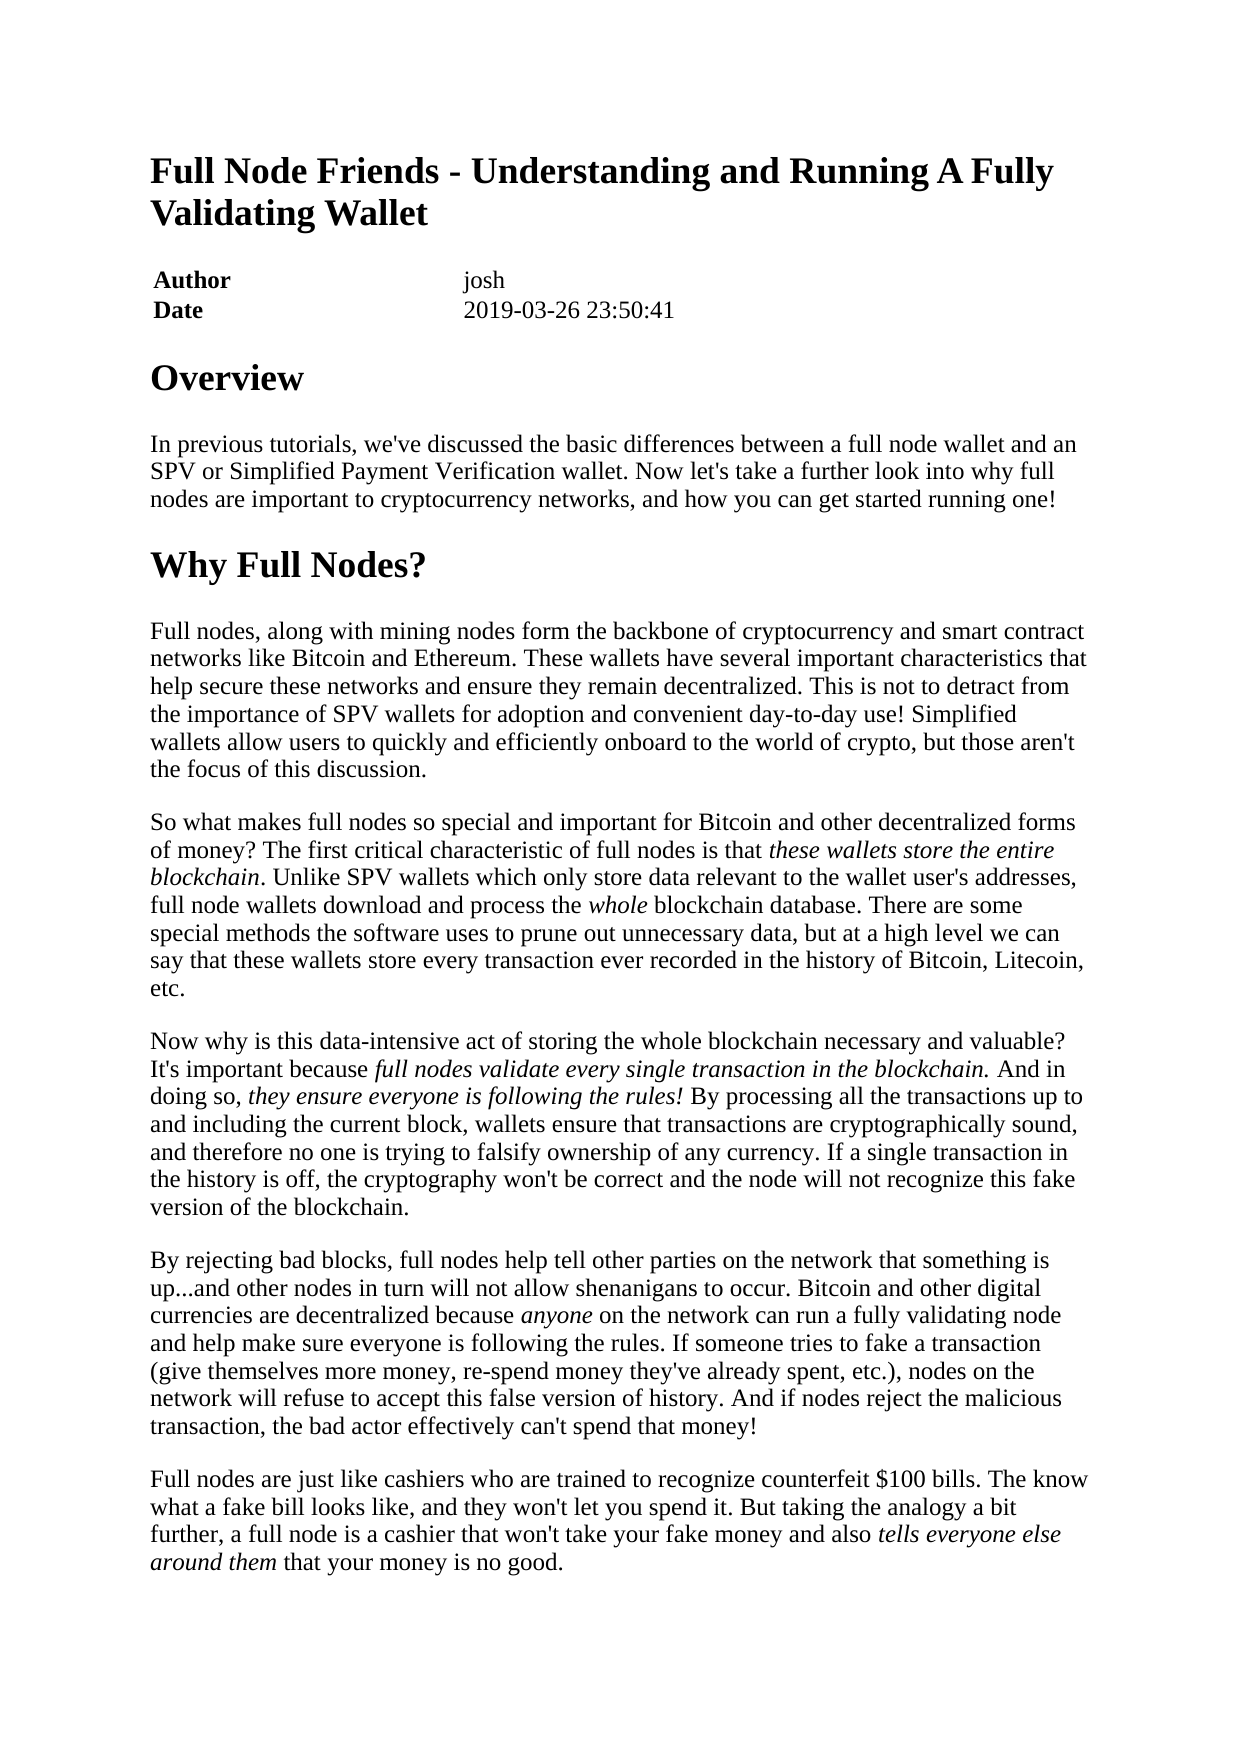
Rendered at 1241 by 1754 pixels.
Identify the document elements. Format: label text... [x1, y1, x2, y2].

table_header Author [152, 264, 462, 295]
text By rejecting bad blocks, full nodes help tell other parties on the network that something is up...and other nodes in turn will not allow shenanigans to occur. Bitcoin and other digital currencies are decentralized because anyone on the network can run a fully validating node and help make sure everyone is following the rules. If someone tries to fake a transaction (give themselves more money, re-spend money they've already spent, etc.), nodes on the network will refuse to accept this false version of history. And if nodes reject the malicious transaction, the bad actor effectively can't spend that money! [150, 1246, 1090, 1440]
text Full nodes, along with mining nodes form the backbone of cryptocurrency and smart contract networks like Bitcoin and Ethereum. These wallets have several important characteristics that help secure these networks and ensure they remain decentralized. This is not to detract from the importance of SPV wallets for adoption and convenient day-to-day use! Simplified wallets allow users to quickly and efficiently onboard to the world of crypto, but those aren't the focus of this discussion. [150, 617, 1090, 783]
text In previous tutorials, we've discussed the basic differences between a full node wallet and an SPV or Simplified Payment Verification wallet. Now let's take a further look into why full nodes are important to cryptocurrency networks, and how you can get started running one! [150, 430, 1090, 513]
table_header josh [462, 264, 1092, 295]
subtitle Why Full Nodes? [150, 544, 1090, 586]
text So what makes full nodes so special and important for Bitcoin and other decentralized forms of money? The first critical characteristic of full nodes is that these wallets store the entire blockchain. Unlike SPV wallets which only store data relevant to the wallet user's addresses, full node wallets download and process the whole blockchain database. There are some special methods the software uses to prune out unnecessary data, but at a high level we can say that these wallets store every transaction ever recorded in the history of Bitcoin, Litecoin, etc. [150, 808, 1090, 1002]
subtitle Full Node Friends - Understanding and Running A Fully Validating Wallet [150, 150, 1090, 233]
table_cell 2019-03-26 23:50:41 [462, 295, 1092, 326]
text Full nodes are just like cashiers who are trained to recognize counterfeit $100 bills. The know what a fake bill looks like, and they won't let you spend it. But taking the analogy a bit further, a full node is a cashier that won't take your fake money and also tells everyone else around them that your money is no good. [150, 1465, 1090, 1576]
text Now why is this data-intensive act of storing the whole blockchain necessary and valuable? It's important because full nodes validate every single transaction in the blockchain. And in doing so, they ensure everyone is following the rules! By processing all the transactions up to and including the current block, wallets ensure that transactions are cryptographically sound, and therefore no one is trying to falsify ownership of any currency. If a single transaction in the history is off, the cryptography won't be correct and the node will not recognize this fake version of the blockchain. [150, 1027, 1090, 1221]
table_cell Date [152, 295, 462, 326]
subtitle Overview [150, 357, 1090, 399]
